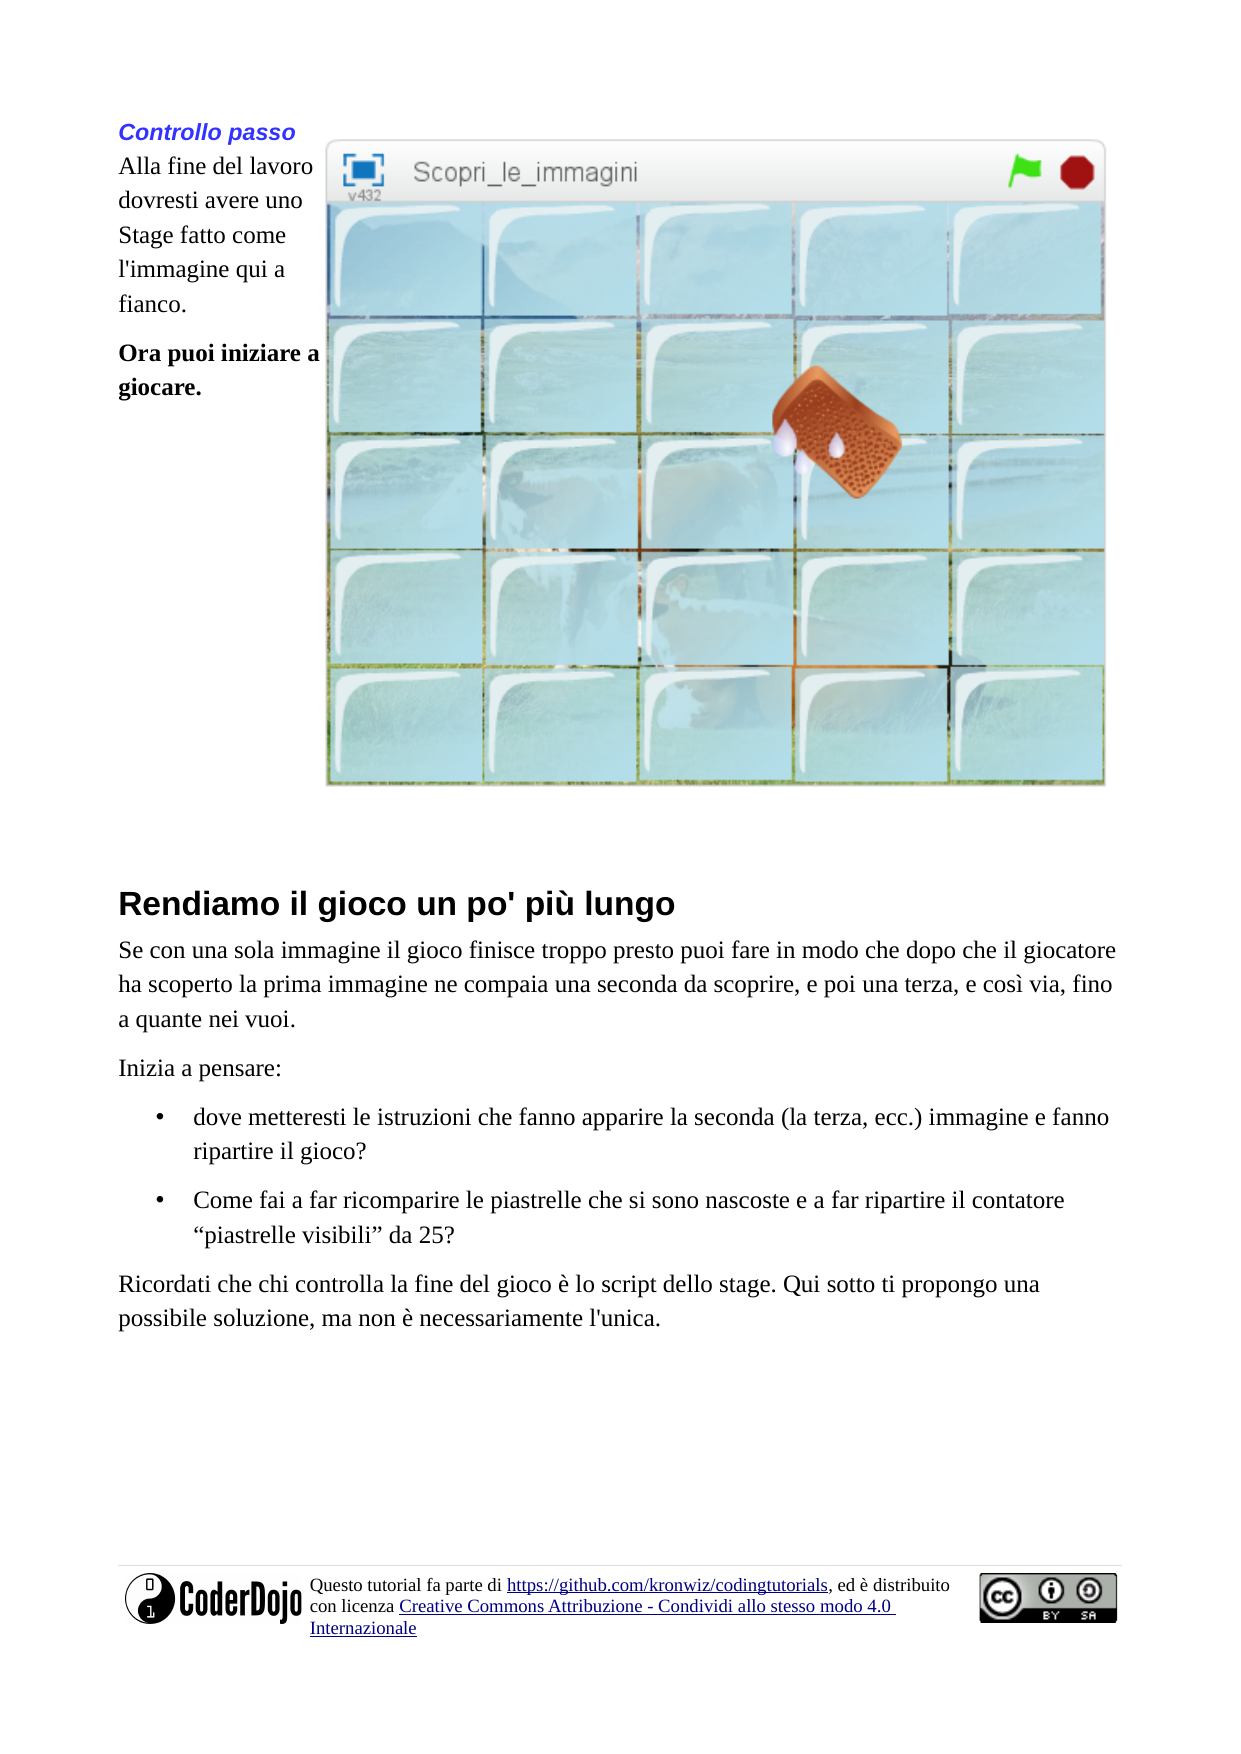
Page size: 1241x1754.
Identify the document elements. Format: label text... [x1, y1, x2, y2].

picture [979, 1573, 1118, 1623]
text Inizia a pensare: [118, 1053, 1122, 1082]
picture [321, 138, 1110, 790]
text [1110, 151, 1122, 317]
picture [125, 1573, 302, 1624]
list dove metteresti le istruzioni che fanno apparire la seconda (la terza, ecc.) immagine e fanno ripartire il gioco? [156, 1102, 1122, 1165]
text Alla fine del lavoro dovresti avere uno Stage fatto come l'immagine qui a fianco. [118, 151, 321, 317]
subtitle Rendiamo il gioco un po' più lungo [118, 884, 1122, 922]
text Se con una sola immagine il gioco finisce troppo presto puoi fare in modo che dopo che il giocatore ha scoperto la prima immagine ne compaia una seconda da scoprire, e poi una terza, e così via, fino a quante nei vuoi. [118, 935, 1122, 1033]
text Ricordati che chi controlla la fine del gioco è lo script dello stage. Qui sotto ti propongo una possibile soluzione, ma non è necessariamente l'unica. [118, 1269, 1122, 1332]
list Come fai a far ricomparire le piastrelle che si sono nascoste e a far ripartire il contatore “piastrelle visibili” da 25? [156, 1186, 1122, 1249]
text Ora puoi iniziare a giocare. [118, 338, 321, 401]
subtitle Controllo passo [118, 118, 1122, 145]
text [1110, 338, 1122, 401]
